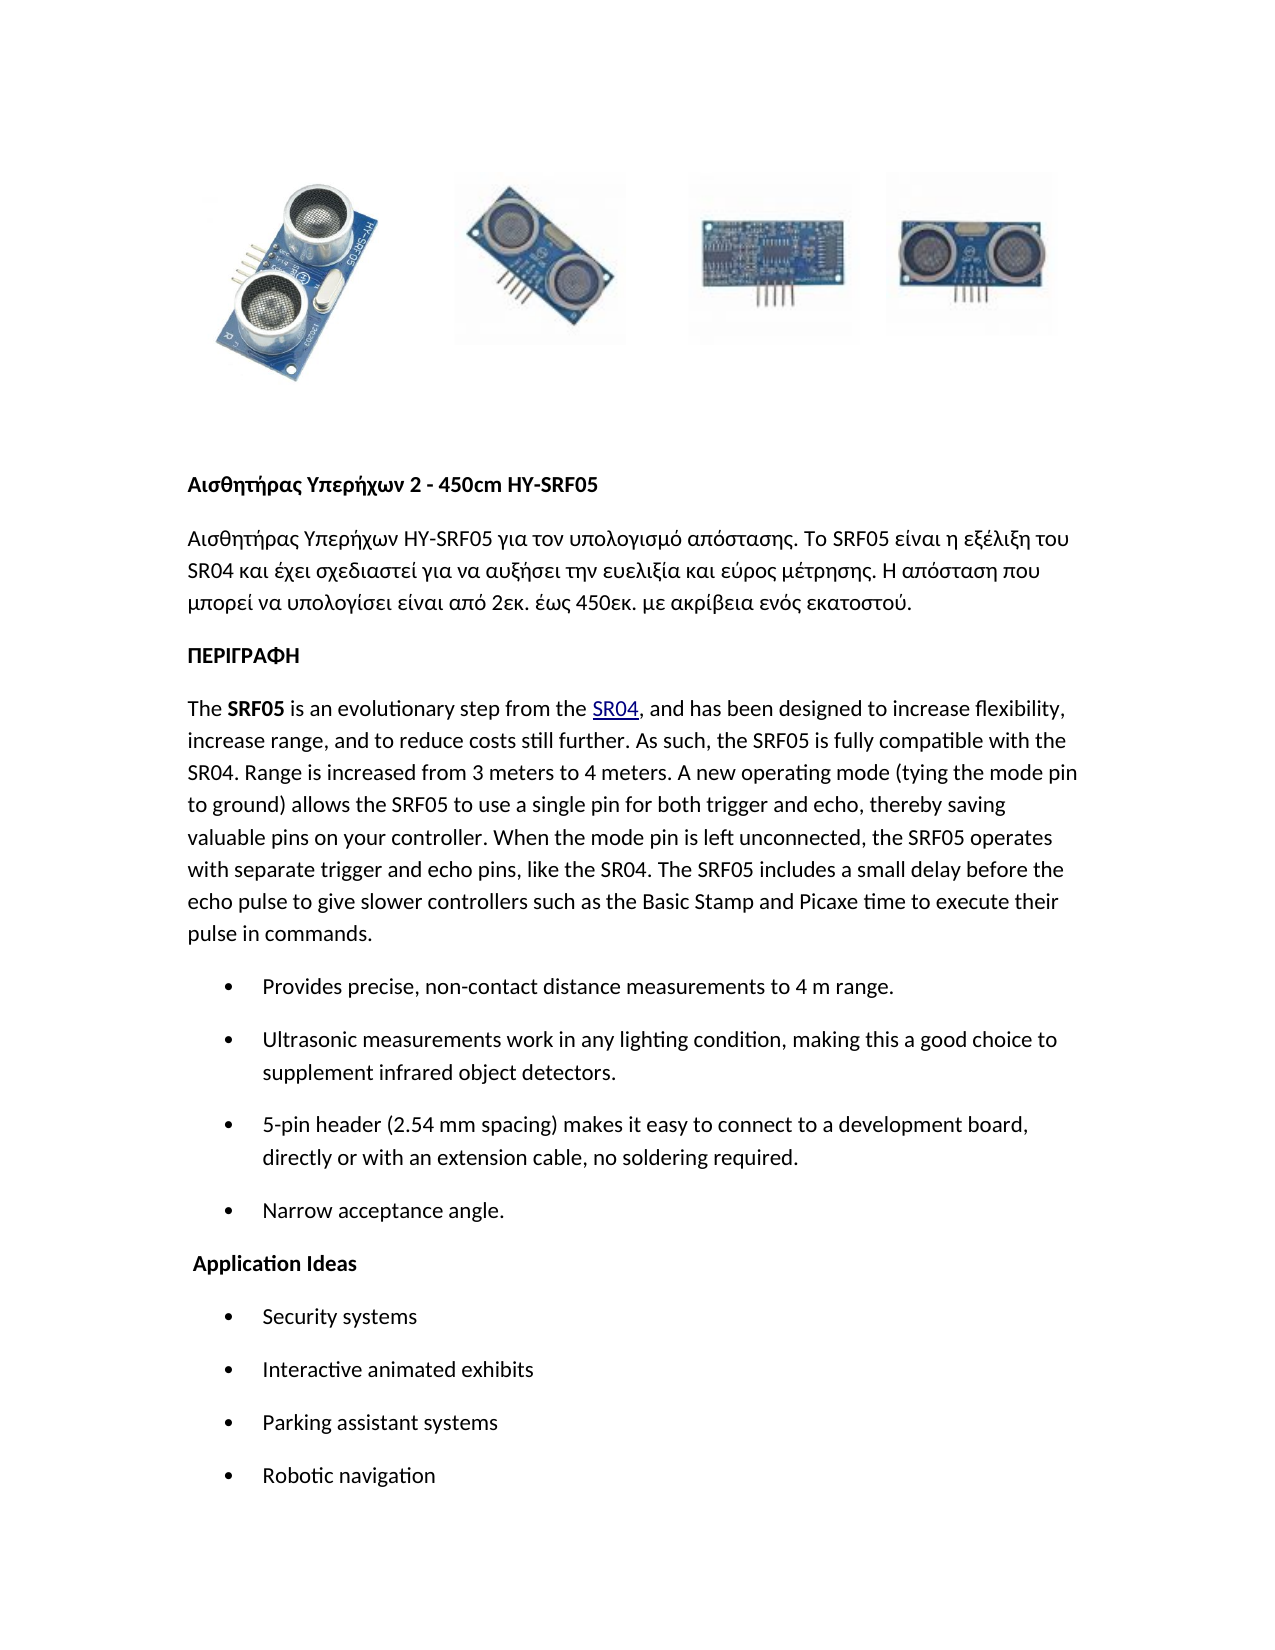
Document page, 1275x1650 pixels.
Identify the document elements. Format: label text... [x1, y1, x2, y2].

list Parking assistant systems [225, 1408, 1087, 1436]
list Interactive animated exhibits [225, 1355, 1087, 1383]
list Security systems [225, 1302, 1087, 1330]
text Application Ideas [187, 1249, 1087, 1277]
list Narrow acceptance angle. [225, 1196, 1087, 1224]
text The SRF05 is an evolutionary step from the SR04, and has been designed to increase flexibility, increase range, and to reduce costs still further. As such, the SRF05 is fully compatible with the SR04. Range is increased from 3 meters to 4 meters. A new operating mode (tying the mode pin to ground) allows the SRF05 to use a single pin for both trigger and echo, thereby saving valuable pins on your controller. When the mode pin is left unconnected, the SRF05 operates with separate trigger and echo pins, like the SR04. The SRF05 includes a small delay before the echo pulse to give slower controllers such as the Basic Stamp and Picaxe time to execute their pulse in commands. [187, 694, 1087, 947]
list Ultrasonic measurements work in any lighting condition, making this a good choice to supplement infrared object detectors. [225, 1025, 1087, 1086]
text Αισθητήρας Υπερήχων HY-SRF05 για τον υπολογισμό απόστασης. Το SRF05 είναι η εξέλιξη του SR04 και έχει σχεδιαστεί για να αυξήσει την ευελιξία και εύρος μέτρησης. Η απόσταση που μπορεί να υπολογίσει είναι από 2εκ. έως 450εκ. με ακρίβεια ενός εκατοστού. [187, 524, 1087, 616]
list Provides precise, non-contact distance measurements to 4 m range. [225, 972, 1087, 1000]
list Robotic navigation [225, 1461, 1087, 1489]
text Αισθητήρας Υπερήχων 2 - 450cm HY-SRF05 [187, 471, 1087, 499]
text ΠΕΡΙΓΡΑΦΗ [187, 641, 1087, 669]
list 5-pin header (2.54 mm spacing) makes it easy to connect to a development board, directly or with an extension cable, no soldering required. [225, 1111, 1087, 1171]
